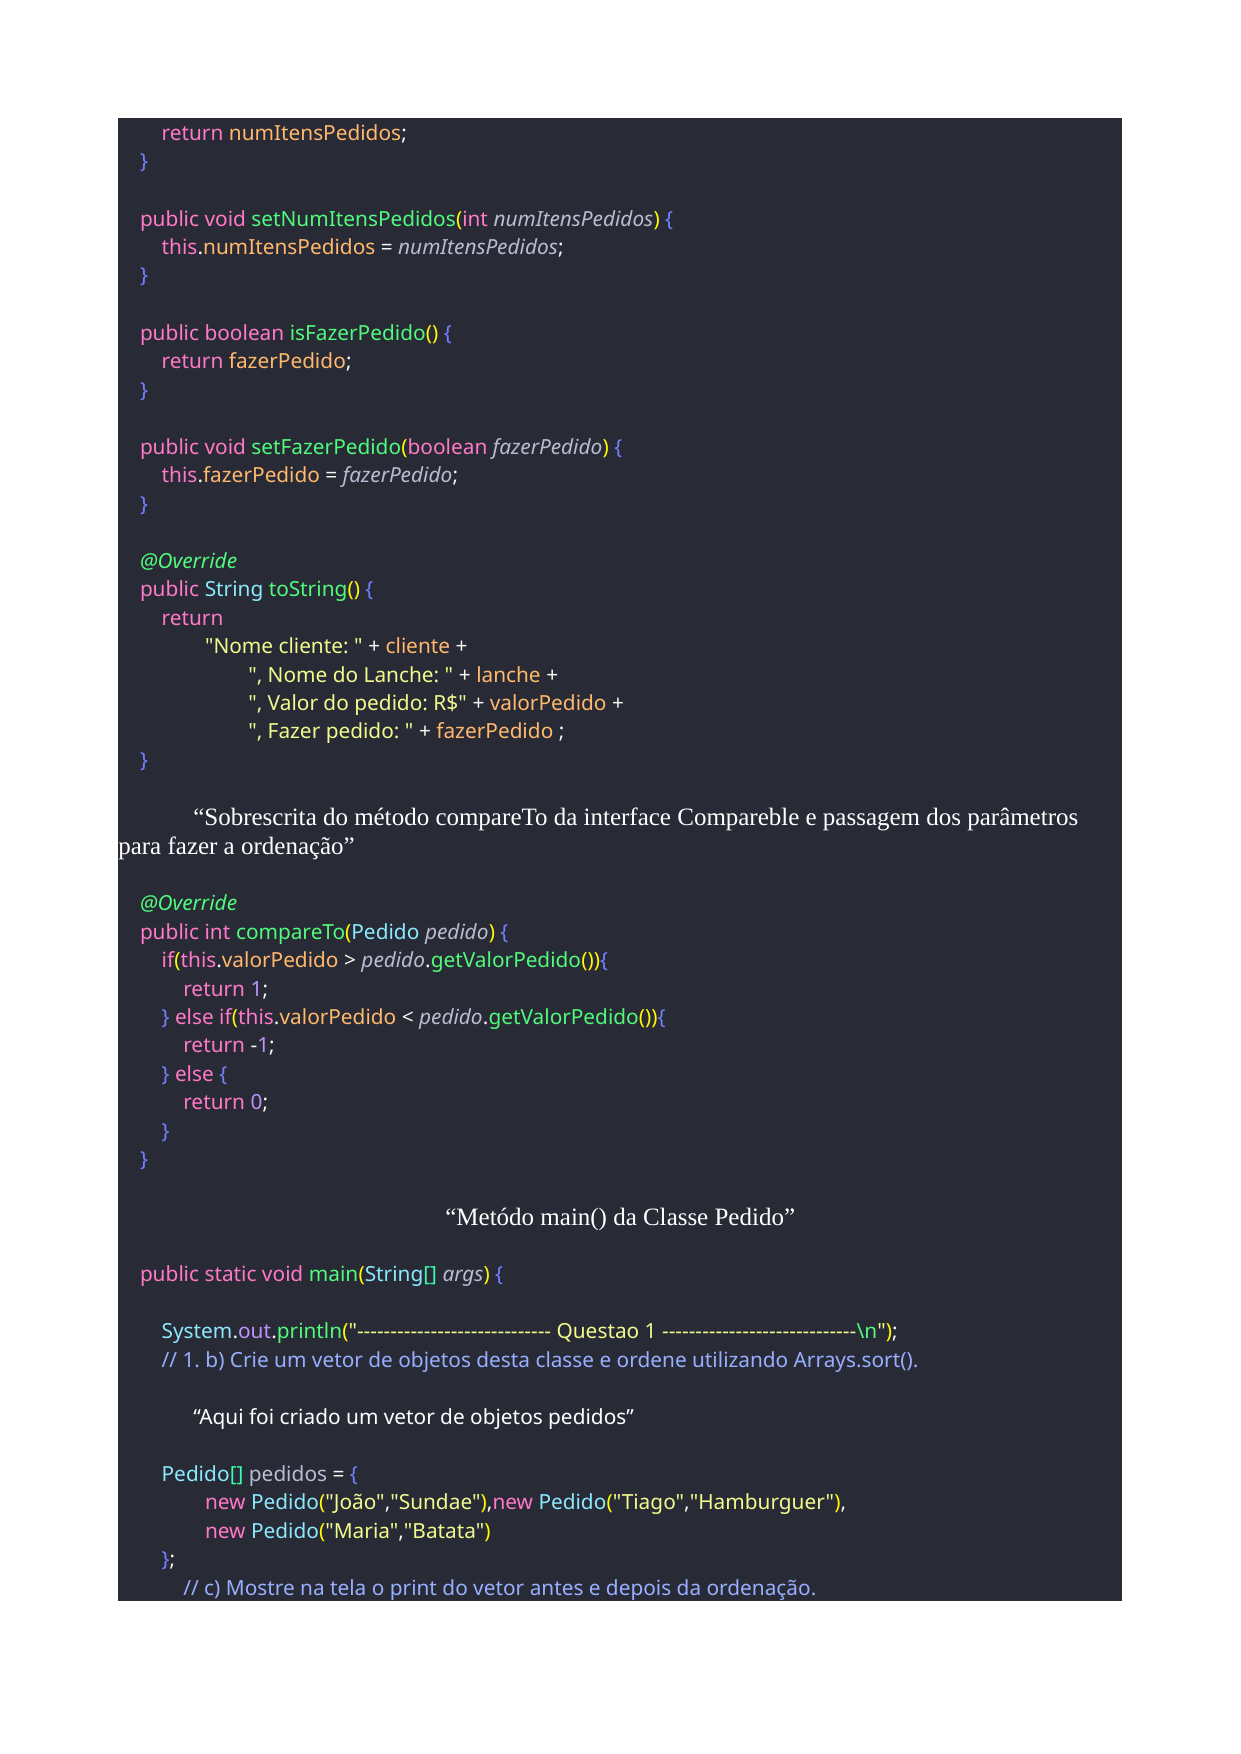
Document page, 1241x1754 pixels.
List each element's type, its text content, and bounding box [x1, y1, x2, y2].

text return numItensPedidos; } public void setNumItensPedidos(int numItensPedidos) { this.numItensPedidos = numItensPedidos; } public boolean isFazerPedido() { return fazerPedido; } public void setFazerPedido(boolean fazerPedido) { this.fazerPedido = fazerPedido; } @Override public String toString() { return "Nome cliente: " + cliente + ", Nome do Lanche: " + lanche + ", Valor do pedido: R$" + valorPedido + ", Fazer pedido: " + fazerPedido ; } [118, 118, 1122, 802]
text “Aqui foi criado um vetor de objetos pedidos” Pedido[] pedidos = { new Pedido("João","Sundae"),new Pedido("Tiago","Hamburguer"), new Pedido("Maria","Batata") }; // c) Mostre na tela o print do vetor antes e depois da ordenação. [118, 1402, 1122, 1601]
text “Metódo main() da Classe Pedido” [118, 1202, 1122, 1230]
text public static void main(String[] args) { System.out.println("----------------------------- Questao 1 -----------------------------\n"); // 1. b) Crie um vetor de objetos desta classe e ordene utilizando Arrays.sort(). [118, 1230, 1122, 1373]
text “Sobrescrita do método compareTo da interface Compareble e passagem dos parâmetros para fazer a ordenação” [118, 802, 1122, 860]
text @Override public int compareTo(Pedido pedido) { if(this.valorPedido > pedido.getValorPedido()){ return 1; } else if(this.valorPedido < pedido.getValorPedido()){ return -1; } else { return 0; } } [118, 860, 1122, 1202]
